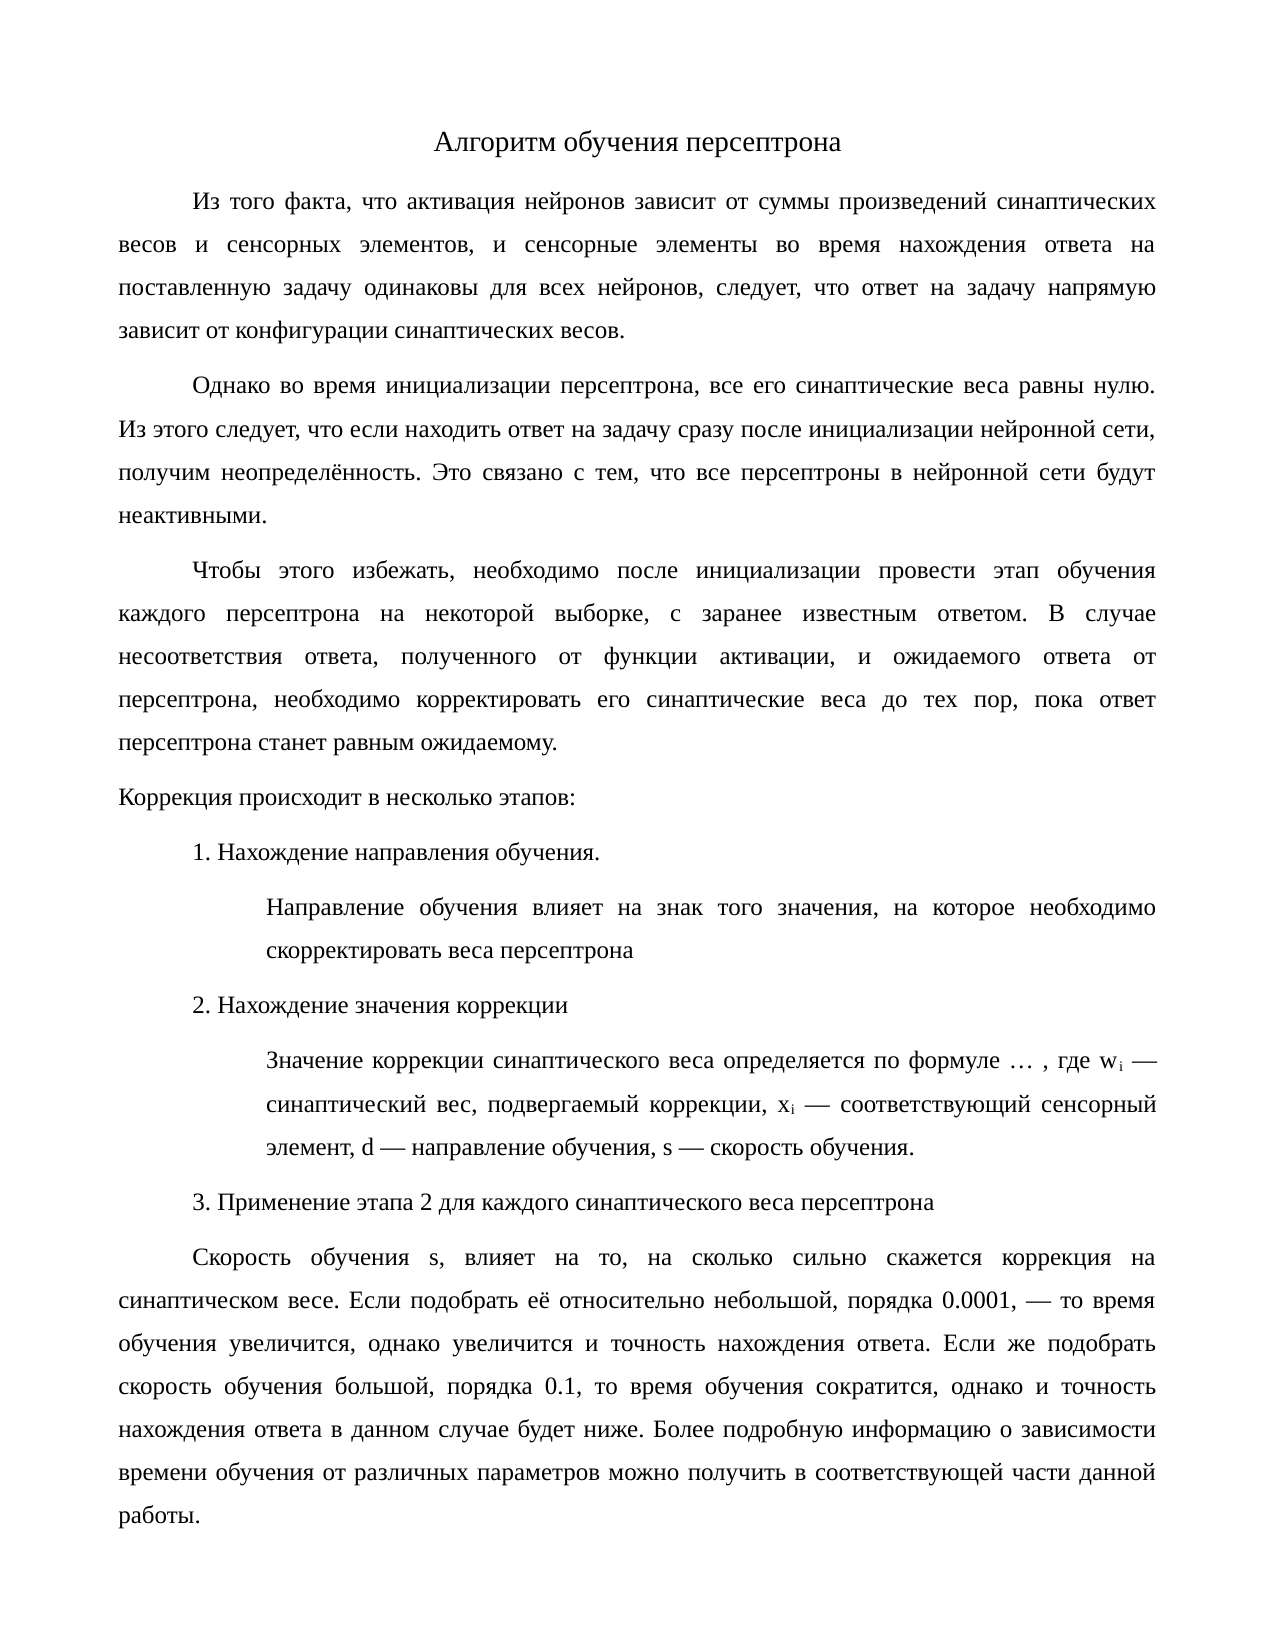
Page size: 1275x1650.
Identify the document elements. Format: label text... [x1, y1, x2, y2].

text 3. Применение этапа 2 для каждого синаптического веса персептрона [118, 1187, 1157, 1216]
text 2. Нахождение значения коррекции [118, 991, 1157, 1019]
text Значение коррекции синаптического веса определяется по формуле … , где wi — синаптический вес, подвергаемый коррекции, xi — соответствующий сенсорный элемент, d — направление обучения, s — скорость обучения. [266, 1046, 1157, 1161]
text Алгоритм обучения персептрона [118, 124, 1157, 158]
text Направление обучения влияет на знак того значения, на которое необходимо скорректировать веса персептрона [266, 892, 1157, 964]
text Однако во время инициализации персептрона, все его синаптические веса равны нулю. Из этого следует, что если находить ответ на задачу сразу после инициализации нейронной сети, получим неопределённость. Это связано с тем, что все персептроны в нейронной сети будут неактивными. [118, 371, 1157, 529]
text Из того факта, что активация нейронов зависит от суммы произведений синаптических весов и сенсорных элементов, и сенсорные элементы во время нахождения ответа на поставленную задачу одинаковы для всех нейронов, следует, что ответ на задачу напрямую зависит от конфигурации синаптических весов. [118, 186, 1157, 344]
text Коррекция происходит в несколько этапов: [118, 782, 1157, 811]
text Скорость обучения s, влияет на то, на сколько сильно скажется коррекция на синаптическом весе. Если подобрать её относительно небольшой, порядка 0.0001, — то время обучения увеличится, однако увеличится и точность нахождения ответа. Если же подобрать скорость обучения большой, порядка 0.1, то время обучения сократится, однако и точность нахождения ответа в данном случае будет ниже. Более подробную информацию о зависимости времени обучения от различных параметров можно получить в соответствующей части данной работы. [118, 1242, 1157, 1529]
text 1. Нахождение направления обучения. [118, 837, 1157, 866]
text Чтобы этого избежать, необходимо после инициализации провести этап обучения каждого персептрона на некоторой выборке, с заранее известным ответом. В случае несоответствия ответа, полученного от функции активации, и ожидаемого ответа от персептрона, необходимо корректировать его синаптические веса до тех пор, пока ответ персептрона станет равным ожидаемому. [118, 555, 1157, 756]
